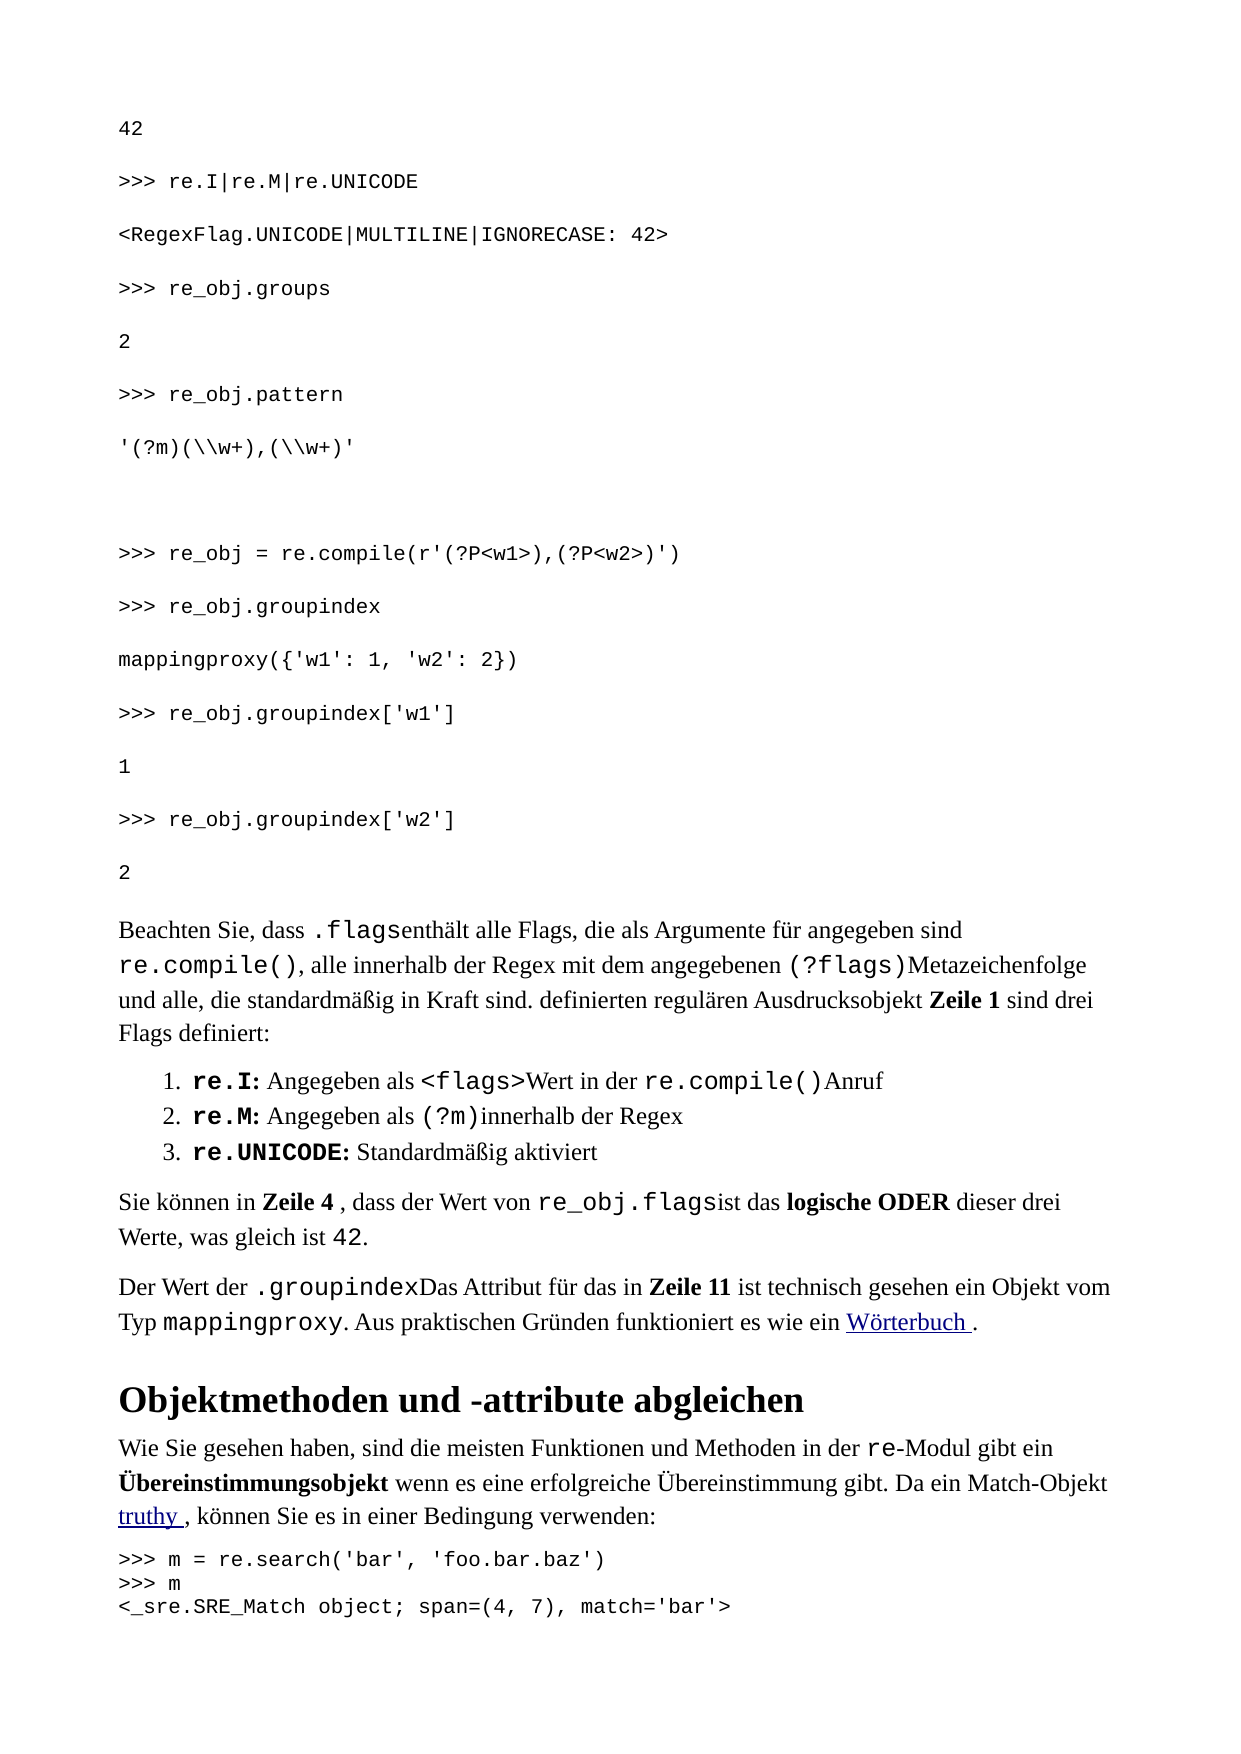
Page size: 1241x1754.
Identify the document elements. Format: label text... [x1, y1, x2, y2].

text Sie können in Zeile 4 , dass der Wert von re_obj.flagsist das logische ODER dieser drei Werte, was gleich ist 42. [118, 1187, 1122, 1253]
list re.UNICODE: Standardmäßig aktiviert [162, 1137, 1122, 1167]
text 2 [118, 331, 1122, 354]
text <_sre.SRE_Match object; span=(4, 7), match='bar'> [118, 1596, 1122, 1620]
list re.I: Angegeben als <flags>Wert in der re.compile()Anruf [162, 1066, 1122, 1097]
text <RegexFlag.UNICODE|MULTILINE|IGNORECASE: 42> [118, 224, 1122, 248]
text 1 [118, 756, 1122, 779]
text >>> re_obj.groupindex['w1'] [118, 702, 1122, 726]
text >>> re_obj.groupindex['w2'] [118, 809, 1122, 832]
text mappingproxy({'w1': 1, 'w2': 2}) [118, 649, 1122, 673]
text >>> re_obj.pattern [118, 384, 1122, 407]
text 2 [118, 862, 1122, 886]
text >>> m [118, 1573, 1122, 1596]
text >>> re_obj.groupindex [118, 596, 1122, 620]
text >>> re.I|re.M|re.UNICODE [118, 171, 1122, 195]
text >>> re_obj = re.compile(r'(?P<w1>),(?P<w2>)') [118, 543, 1122, 567]
text >>> re_obj.groups [118, 277, 1122, 301]
subtitle Objektmethoden und -attribute abgleichen [118, 1378, 1122, 1421]
list re.M: Angegeben als (?m)innerhalb der Regex [162, 1101, 1122, 1132]
text Wie Sie gesehen haben, sind die meisten Funktionen und Methoden in der re-Modul gibt ein Übereinstimmungsobjekt wenn es eine erfolgreiche Übereinstimmung gibt. Da ein Match-Objekt truthy , können Sie es in einer Bedingung verwenden: [118, 1433, 1122, 1530]
text '(?m)(\\w+),(\\w+)' [118, 437, 1122, 461]
text Beachten Sie, dass .flagsenthält alle Flags, die als Argumente für angegeben sind re.compile(), alle innerhalb der Regex mit dem angegebenen (?flags)Metazeichenfolge und alle, die standardmäßig in Kraft sind. definierten regulären Ausdrucksobjekt Zeile 1 sind drei Flags definiert: [118, 915, 1122, 1047]
text Der Wert der .groupindexDas Attribut für das in Zeile 11 ist technisch gesehen ein Objekt vom Typ mappingproxy. Aus praktischen Gründen funktioniert es wie ein Wörterbuch . [118, 1272, 1122, 1338]
text >>> m = re.search('bar', 'foo.bar.baz') [118, 1549, 1122, 1573]
text 42 [118, 118, 1122, 142]
